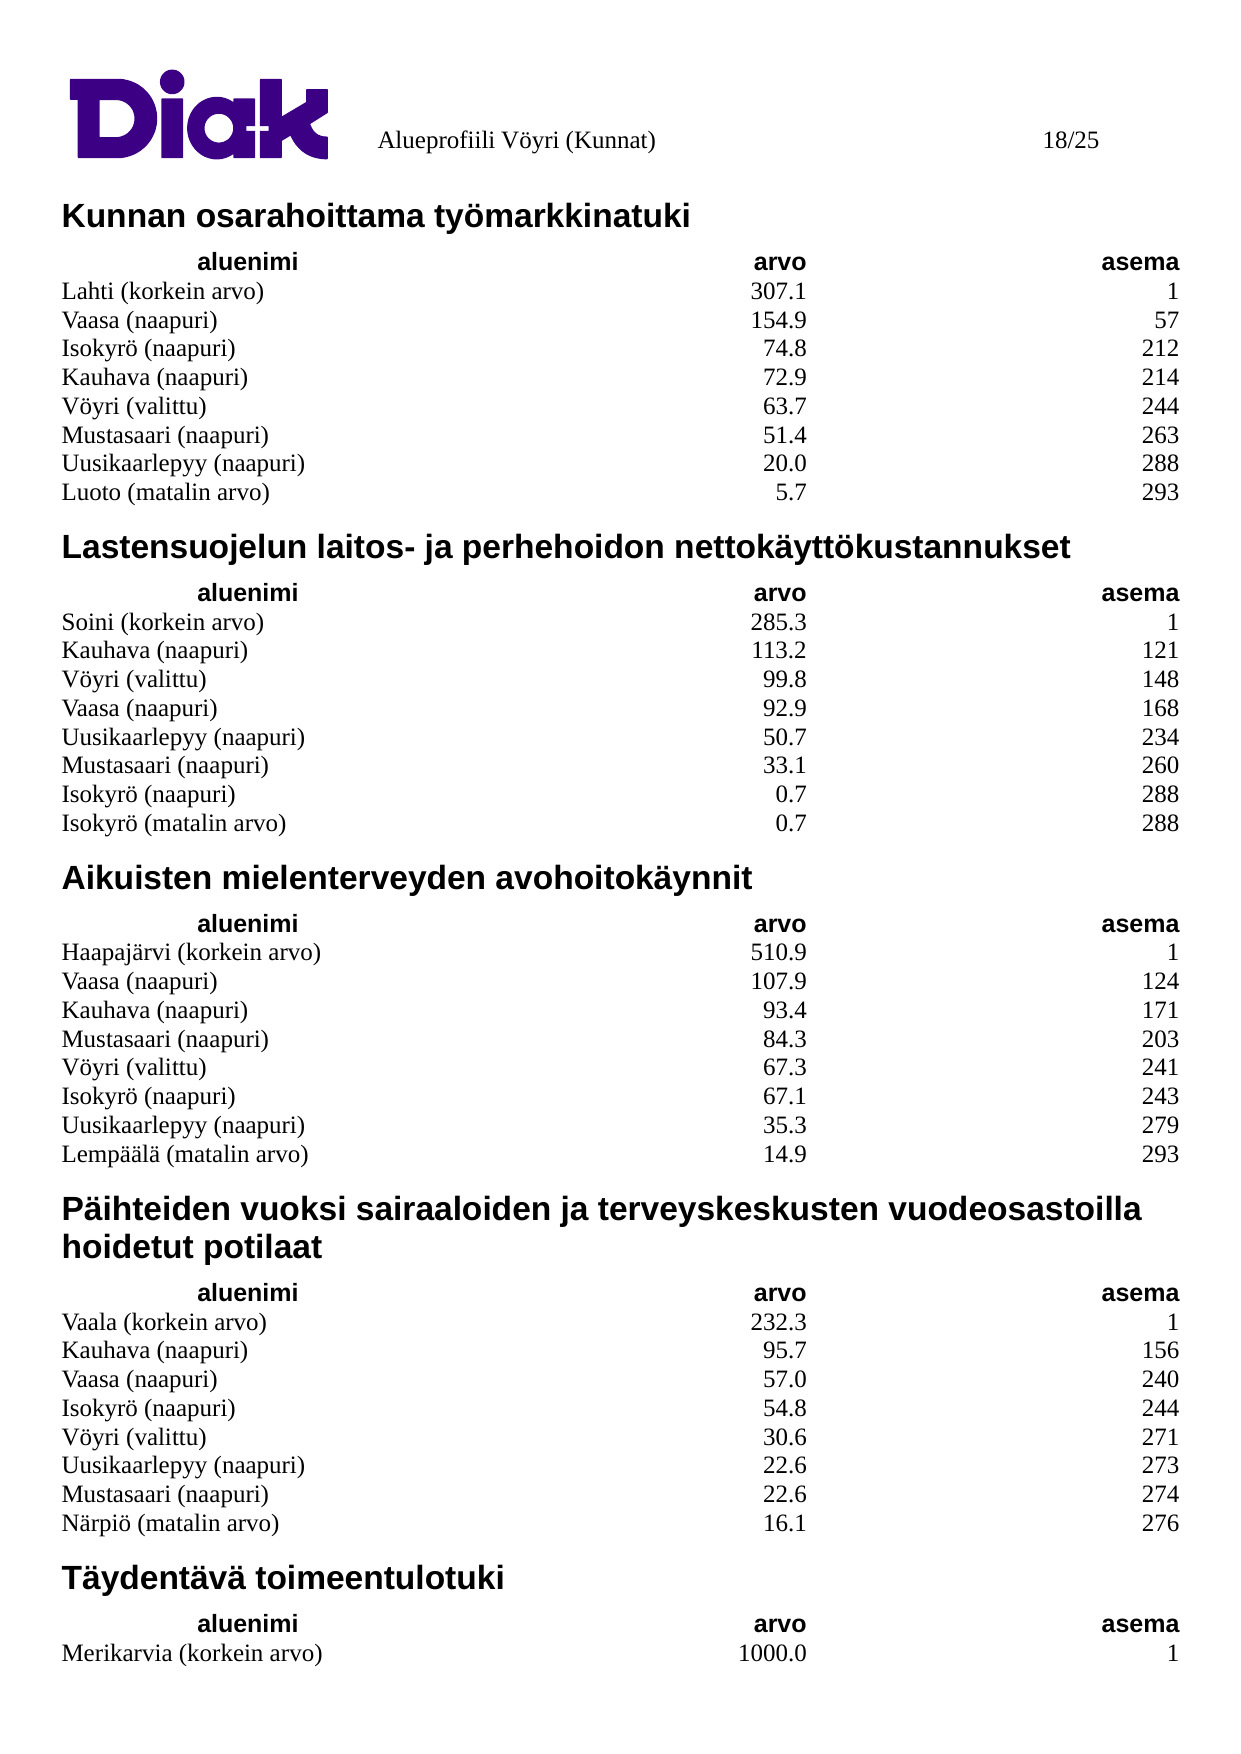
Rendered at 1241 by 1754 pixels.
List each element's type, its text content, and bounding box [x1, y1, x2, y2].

subtitle Kunnan osarahoittama työmarkkinatuki [61, 196, 1179, 235]
table_cell Merikarvia (korkein arvo) [61, 1638, 434, 1666]
subtitle Täydentävä toimeentulotuki [61, 1558, 1179, 1596]
table_cell 1 [806, 938, 1179, 966]
table_header asema [806, 1278, 1179, 1307]
table_cell 16.1 [434, 1508, 806, 1537]
table_cell 5.7 [434, 477, 806, 506]
table_cell 54.8 [434, 1393, 806, 1422]
table_cell Mustasaari (naapuri) [61, 1479, 434, 1508]
table_cell 22.6 [434, 1479, 806, 1508]
table_cell 276 [806, 1508, 1179, 1537]
table_cell 240 [806, 1364, 1179, 1393]
table_header asema [806, 247, 1179, 276]
table_cell Uusikaarlepyy (naapuri) [61, 722, 434, 751]
table_cell 30.6 [434, 1422, 806, 1451]
table_cell Isokyrö (naapuri) [61, 779, 434, 808]
table_cell 203 [806, 1024, 1179, 1052]
table_cell Uusikaarlepyy (naapuri) [61, 1451, 434, 1479]
table_cell 63.7 [434, 391, 806, 420]
table_cell 293 [806, 477, 1179, 506]
subtitle Aikuisten mielenterveyden avohoitokäynnit [61, 858, 1179, 896]
table_cell 274 [806, 1479, 1179, 1508]
table_cell 1 [806, 1307, 1179, 1336]
table_header arvo [434, 909, 806, 937]
table_cell 113.2 [434, 636, 806, 664]
table_cell 99.8 [434, 664, 806, 693]
table_cell Vöyri (valittu) [61, 1053, 434, 1081]
table_cell 1 [806, 276, 1179, 305]
table_cell 1000.0 [434, 1638, 806, 1666]
table_cell Närpiö (matalin arvo) [61, 1508, 434, 1537]
table_header arvo [434, 1278, 806, 1307]
table_cell Vaala (korkein arvo) [61, 1307, 434, 1336]
table_cell 0.7 [434, 779, 806, 808]
table_cell 234 [806, 722, 1179, 751]
table_cell 67.3 [434, 1053, 806, 1081]
table_cell 168 [806, 693, 1179, 722]
table_cell 95.7 [434, 1336, 806, 1364]
table_cell Isokyrö (matalin arvo) [61, 808, 434, 837]
table_header asema [806, 909, 1179, 937]
table_cell 273 [806, 1451, 1179, 1479]
table_cell 93.4 [434, 995, 806, 1024]
table_cell Kauhava (naapuri) [61, 362, 434, 391]
table_cell 156 [806, 1336, 1179, 1364]
table_cell Vöyri (valittu) [61, 664, 434, 693]
table_header aluenimi [61, 578, 434, 607]
table_cell 84.3 [434, 1024, 806, 1052]
table_cell Haapajärvi (korkein arvo) [61, 938, 434, 966]
table_cell 57 [806, 305, 1179, 333]
table_header asema [806, 1609, 1179, 1638]
table_cell 510.9 [434, 938, 806, 966]
table_cell Vaasa (naapuri) [61, 693, 434, 722]
table_cell Kauhava (naapuri) [61, 636, 434, 664]
table_cell 0.7 [434, 808, 806, 837]
table_cell 307.1 [434, 276, 806, 305]
table_cell 288 [806, 808, 1179, 837]
table_cell 263 [806, 420, 1179, 448]
table_cell Vaasa (naapuri) [61, 1364, 434, 1393]
table_cell 154.9 [434, 305, 806, 333]
table_cell Kauhava (naapuri) [61, 995, 434, 1024]
table_cell Vaasa (naapuri) [61, 305, 434, 333]
table_cell 72.9 [434, 362, 806, 391]
table_cell 285.3 [434, 607, 806, 636]
table_cell 20.0 [434, 449, 806, 477]
table_cell 244 [806, 391, 1179, 420]
table_cell Isokyrö (naapuri) [61, 1081, 434, 1110]
table_cell Kauhava (naapuri) [61, 1336, 434, 1364]
table_cell 35.3 [434, 1110, 806, 1139]
table_cell 67.1 [434, 1081, 806, 1110]
table_cell 279 [806, 1110, 1179, 1139]
table_cell 171 [806, 995, 1179, 1024]
table_cell Mustasaari (naapuri) [61, 420, 434, 448]
table_cell 57.0 [434, 1364, 806, 1393]
table_cell 50.7 [434, 722, 806, 751]
table_header aluenimi [61, 909, 434, 937]
table_cell 74.8 [434, 334, 806, 362]
table_header asema [806, 578, 1179, 607]
table_cell 1 [806, 607, 1179, 636]
table_header arvo [434, 247, 806, 276]
table_cell 288 [806, 779, 1179, 808]
table_cell 22.6 [434, 1451, 806, 1479]
table_header arvo [434, 578, 806, 607]
table_cell 33.1 [434, 751, 806, 779]
table_cell Vaasa (naapuri) [61, 966, 434, 995]
table_cell Luoto (matalin arvo) [61, 477, 434, 506]
subtitle Lastensuojelun laitos- ja perhehoidon nettokäyttökustannukset [61, 527, 1179, 566]
table_header aluenimi [61, 1609, 434, 1638]
table_cell 14.9 [434, 1139, 806, 1167]
table_cell 260 [806, 751, 1179, 779]
table_cell 124 [806, 966, 1179, 995]
table_cell 244 [806, 1393, 1179, 1422]
table_cell Isokyrö (naapuri) [61, 1393, 434, 1422]
table_cell 107.9 [434, 966, 806, 995]
table_cell 212 [806, 334, 1179, 362]
table_cell 214 [806, 362, 1179, 391]
table_cell Mustasaari (naapuri) [61, 751, 434, 779]
table_cell 92.9 [434, 693, 806, 722]
table_cell 271 [806, 1422, 1179, 1451]
table_cell Mustasaari (naapuri) [61, 1024, 434, 1052]
table_cell Lahti (korkein arvo) [61, 276, 434, 305]
table_cell Vöyri (valittu) [61, 1422, 434, 1451]
table_cell Vöyri (valittu) [61, 391, 434, 420]
table_cell 243 [806, 1081, 1179, 1110]
table_cell 241 [806, 1053, 1179, 1081]
table_cell 232.3 [434, 1307, 806, 1336]
table_cell Soini (korkein arvo) [61, 607, 434, 636]
table_cell Isokyrö (naapuri) [61, 334, 434, 362]
subtitle Päihteiden vuoksi sairaaloiden ja terveyskeskusten vuodeosastoilla hoidetut potilaat [61, 1188, 1179, 1266]
table_cell Lempäälä (matalin arvo) [61, 1139, 434, 1167]
table_cell 288 [806, 449, 1179, 477]
table_cell Uusikaarlepyy (naapuri) [61, 1110, 434, 1139]
table_cell 121 [806, 636, 1179, 664]
table_cell 293 [806, 1139, 1179, 1167]
table_header arvo [434, 1609, 806, 1638]
table_header aluenimi [61, 1278, 434, 1307]
table_header aluenimi [61, 247, 434, 276]
table_cell 51.4 [434, 420, 806, 448]
table_cell 1 [806, 1638, 1179, 1666]
table_cell Uusikaarlepyy (naapuri) [61, 449, 434, 477]
table_cell 148 [806, 664, 1179, 693]
